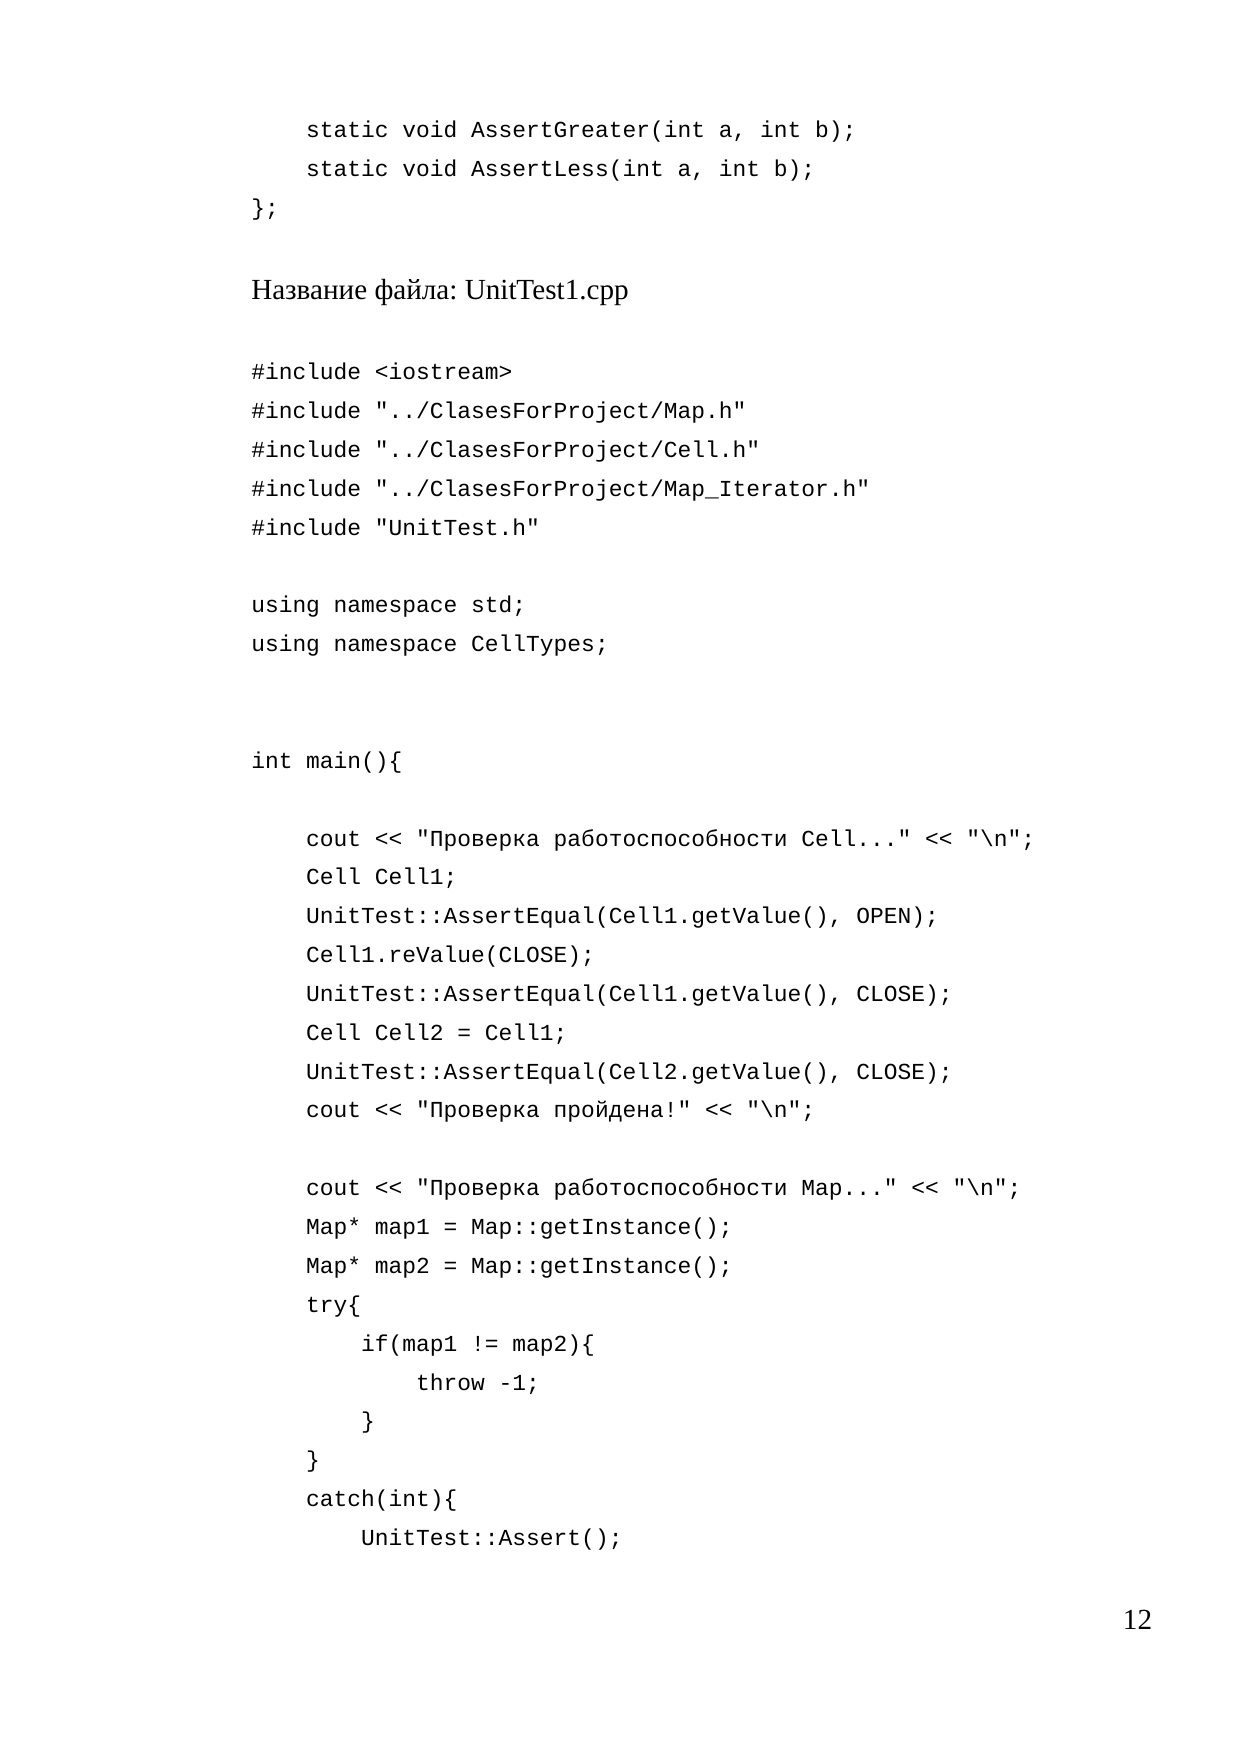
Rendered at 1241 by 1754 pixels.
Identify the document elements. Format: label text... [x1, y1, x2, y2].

text #include <iostream> [177, 361, 1152, 387]
text Map* map1 = Map::getInstance(); [177, 1215, 1152, 1241]
text catch(int){ [177, 1487, 1152, 1513]
text try{ [177, 1293, 1152, 1319]
text Cell Cell2 = Cell1; [177, 1021, 1152, 1047]
text } [177, 1448, 1152, 1474]
text cout << "Проверка пройдена!" << "\n"; [177, 1099, 1152, 1125]
text int main(){ [177, 749, 1152, 775]
text UnitTest::AssertEqual(Cell1.getValue(), OPEN); [177, 904, 1152, 931]
text static void AssertGreater(int a, int b); [177, 118, 1152, 144]
text #include "../ClasesForProject/Map.h" [177, 399, 1152, 425]
text Cell1.reValue(CLOSE); [177, 943, 1152, 969]
text #include "../ClasesForProject/Cell.h" [177, 438, 1152, 464]
text Cell Cell1; [177, 866, 1152, 892]
text Map* map2 = Map::getInstance(); [177, 1254, 1152, 1280]
text UnitTest::Assert(); [177, 1526, 1152, 1552]
text UnitTest::AssertEqual(Cell1.getValue(), CLOSE); [177, 982, 1152, 1008]
text using namespace CellTypes; [177, 633, 1152, 658]
text using namespace std; [177, 594, 1152, 620]
text }; [177, 196, 1152, 222]
text if(map1 != map2){ [177, 1332, 1152, 1358]
text cout << "Проверка работоспособности Cell..." << "\n"; [177, 827, 1152, 853]
text } [177, 1410, 1152, 1436]
text static void AssertLess(int a, int b); [177, 157, 1152, 183]
text #include "UnitTest.h" [177, 516, 1152, 542]
text #include "../ClasesForProject/Map_Iterator.h" [177, 477, 1152, 503]
text throw -1; [177, 1371, 1152, 1397]
text Название файла: UnitTest1.cpp [177, 272, 1152, 306]
text cout << "Проверка работоспособности Map..." << "\n"; [177, 1177, 1152, 1202]
text UnitTest::AssertEqual(Cell2.getValue(), CLOSE); [177, 1060, 1152, 1086]
